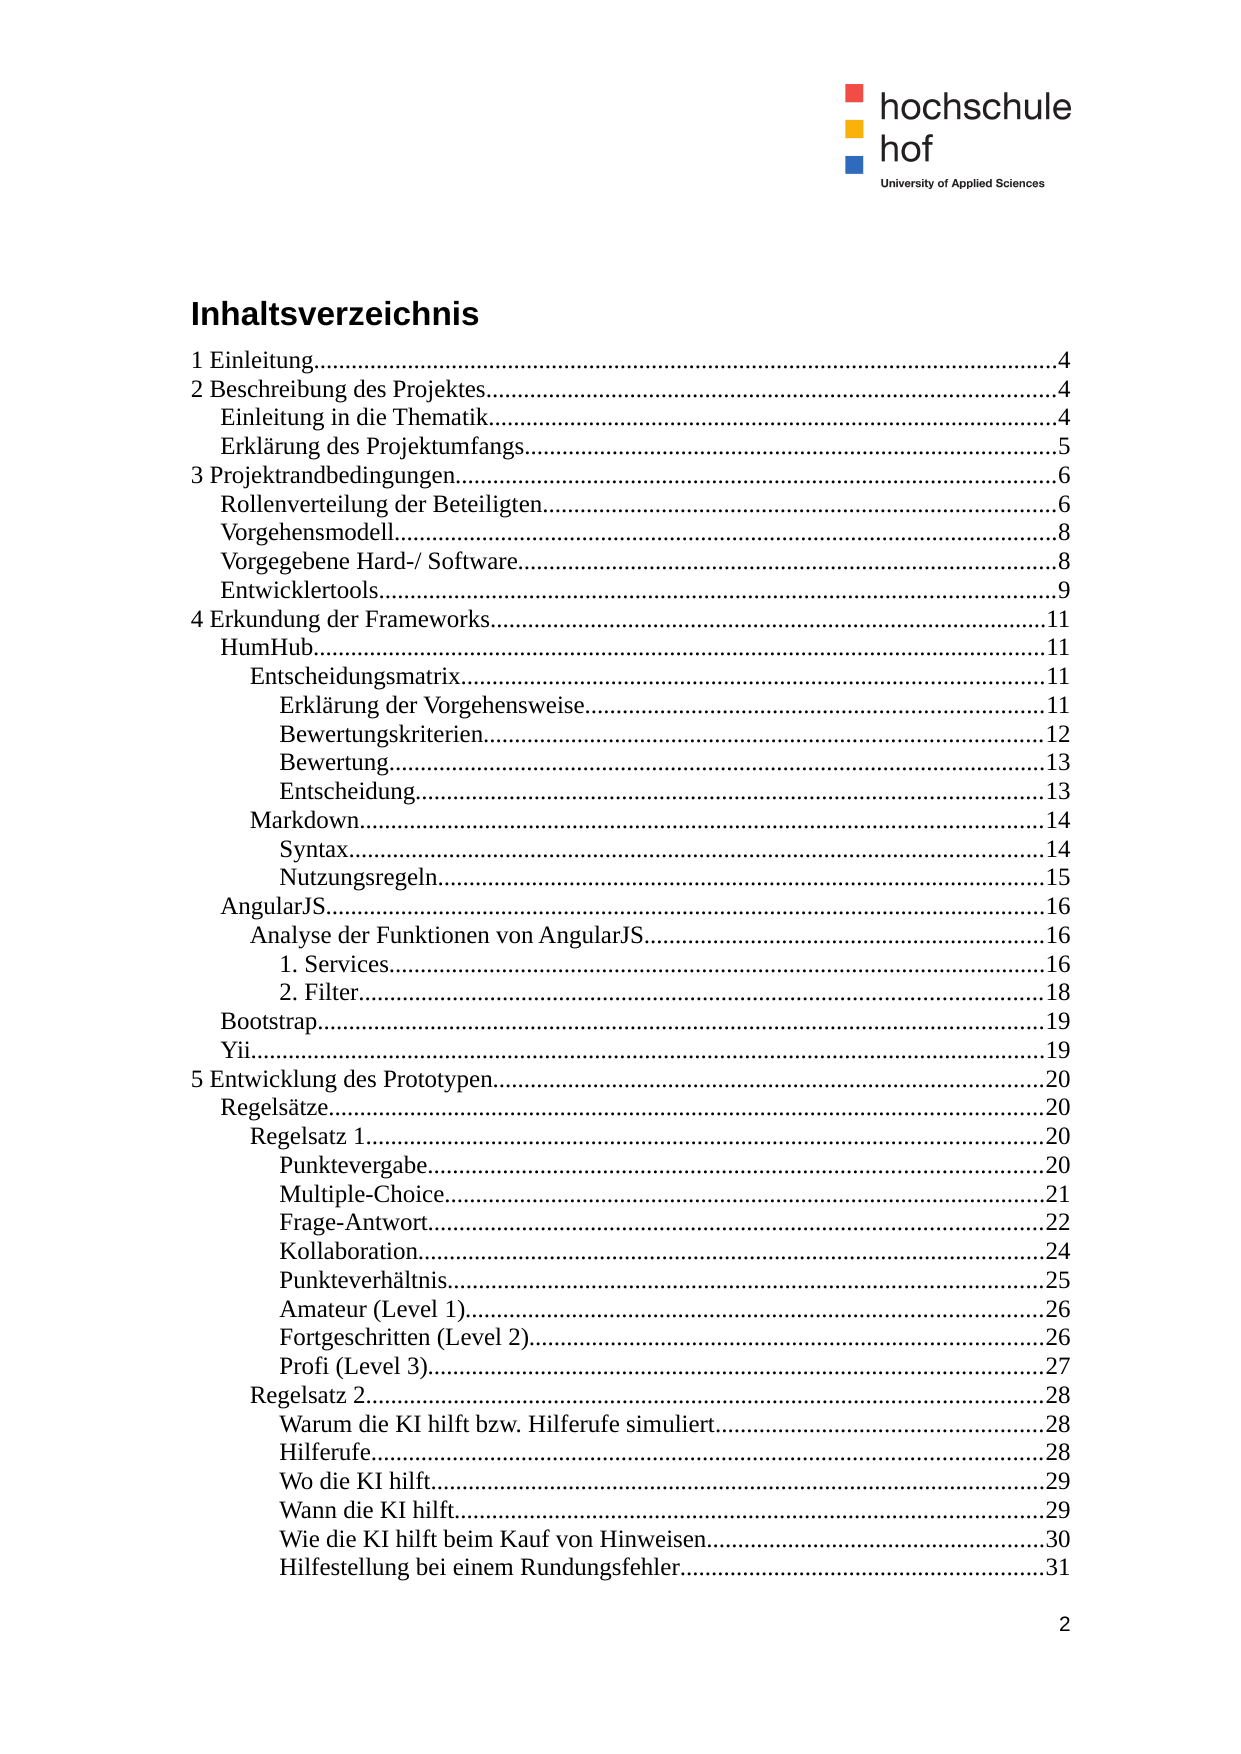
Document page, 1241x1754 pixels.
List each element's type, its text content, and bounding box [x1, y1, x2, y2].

text Hilferufe 28 [279, 1437, 1070, 1466]
text AngularJS 16 [220, 891, 1070, 920]
text Multiple-Choice 21 [279, 1179, 1070, 1207]
text Regelsatz 1 20 [249, 1121, 1070, 1150]
picture [845, 84, 1071, 189]
text Syntax 14 [279, 834, 1070, 862]
text Kollaboration 24 [279, 1236, 1070, 1265]
text Erklärung des Projektumfangs 5 [220, 431, 1070, 460]
text Markdown 14 [249, 805, 1070, 834]
text 5 Entwicklung des Prototypen 20 [191, 1064, 1070, 1092]
text Regelsatz 2 28 [249, 1380, 1070, 1409]
text Warum die KI hilft bzw. Hilferufe simuliert 28 [279, 1409, 1070, 1437]
subtitle Inhaltsverzeichnis [191, 294, 1070, 332]
text Analyse der Funktionen von AngularJS 16 [249, 920, 1070, 949]
text Rollenverteilung der Beteiligten 6 [220, 489, 1070, 517]
text 2 Beschreibung des Projektes 4 [191, 374, 1070, 402]
text Erklärung der Vorgehensweise 11 [279, 690, 1070, 719]
text Wo die KI hilft 29 [279, 1466, 1070, 1495]
text Entscheidung 13 [279, 776, 1070, 805]
text Wie die KI hilft beim Kauf von Hinweisen 30 [279, 1524, 1070, 1552]
text Nutzungsregeln 15 [279, 862, 1070, 891]
text 3 Projektrandbedingungen 6 [191, 460, 1070, 489]
text Einleitung in die Thematik 4 [220, 402, 1070, 431]
text Fortgeschritten (Level 2) 26 [279, 1322, 1070, 1351]
text 2. Filter 18 [279, 977, 1070, 1006]
text Bewertungskriterien 12 [279, 719, 1070, 747]
text 4 Erkundung der Frameworks 11 [191, 604, 1070, 632]
text Entwicklertools 9 [220, 575, 1070, 604]
text Entscheidungsmatrix 11 [249, 661, 1070, 690]
text Vorgehensmodell 8 [220, 517, 1070, 546]
text Bootstrap 19 [220, 1006, 1070, 1035]
text 1 Einleitung 4 [191, 345, 1070, 374]
text Punkteverhältnis 25 [279, 1265, 1070, 1294]
text Yii 19 [220, 1035, 1070, 1064]
text HumHub 11 [220, 632, 1070, 661]
text Profi (Level 3) 27 [279, 1351, 1070, 1380]
text 1. Services 16 [279, 949, 1070, 977]
text Punktevergabe 20 [279, 1150, 1070, 1179]
text Wann die KI hilft 29 [279, 1495, 1070, 1524]
text Frage-Antwort 22 [279, 1207, 1070, 1236]
text Hilfestellung bei einem Rundungsfehler 31 [279, 1552, 1070, 1581]
text Amateur (Level 1) 26 [279, 1294, 1070, 1322]
text Bewertung 13 [279, 747, 1070, 776]
text Vorgegebene Hard-/ Software 8 [220, 546, 1070, 575]
text Regelsätze 20 [220, 1092, 1070, 1121]
